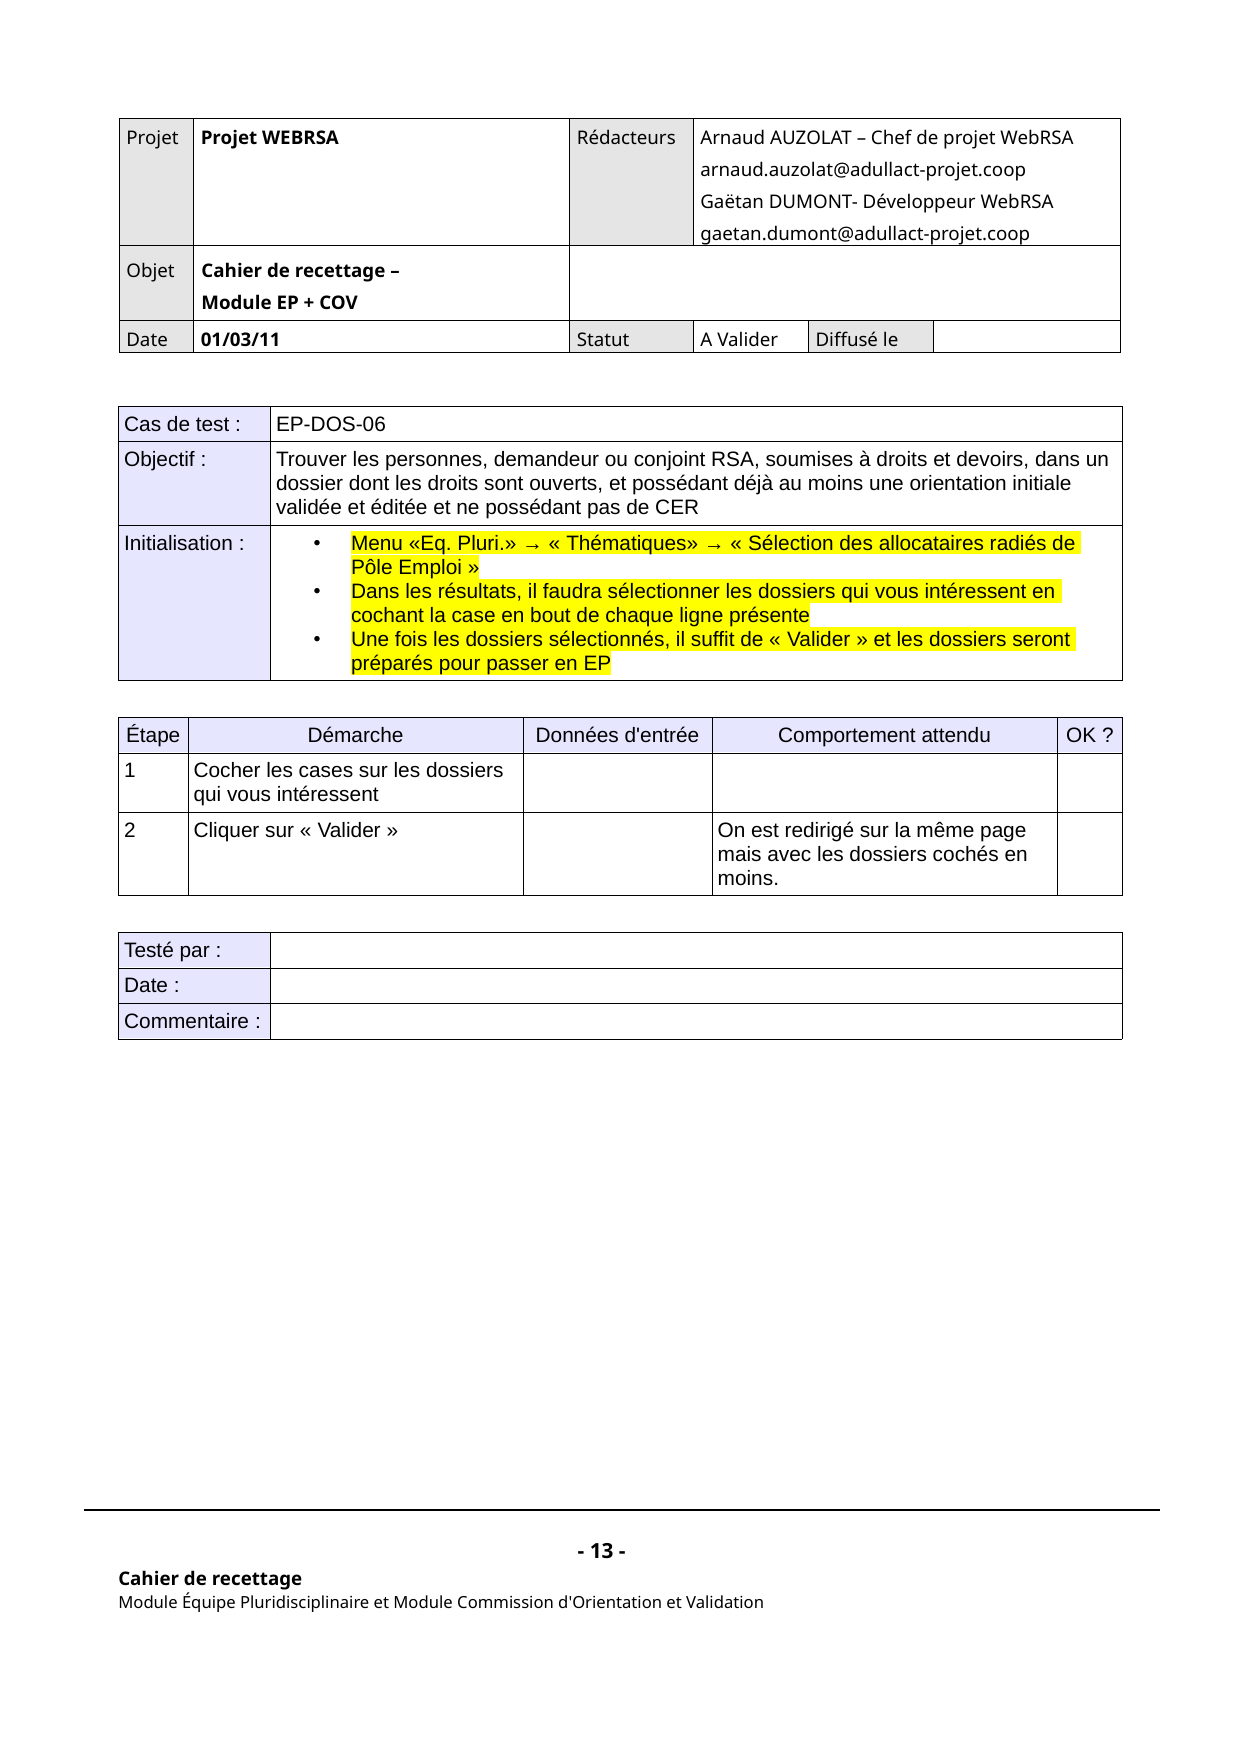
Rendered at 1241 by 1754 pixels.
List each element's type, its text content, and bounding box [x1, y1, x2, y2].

table_header OK ? [1058, 718, 1122, 752]
table_cell Commentaire : [119, 1004, 270, 1038]
table_cell Trouver les personnes, demandeur ou conjoint RSA, soumises à droits et devoirs, dans un dossier dont les droits sont ouverts, et possédant déjà au moins une orientation initiale validée et éditée et ne possédant pas de CER [271, 442, 1122, 525]
table_cell [524, 754, 712, 812]
table_header Démarche [189, 718, 523, 752]
table_header Cas de test : [119, 407, 270, 441]
table_cell Date : [119, 969, 270, 1003]
table_cell [271, 969, 1122, 1003]
table_header EP-DOS-06 [271, 407, 1122, 441]
table_cell 2 [119, 813, 188, 895]
table_header Données d'entrée [524, 718, 712, 752]
table_cell Initialisation : [119, 526, 270, 680]
table_cell Cocher les cases sur les dossiers qui vous intéressent [189, 754, 523, 812]
table_cell Cliquer sur « Valider » [189, 813, 523, 895]
table_cell [271, 1004, 1122, 1038]
table_cell [713, 754, 1057, 812]
table_cell [1058, 754, 1122, 812]
table_cell [524, 813, 712, 895]
table_header Étape [119, 718, 188, 752]
table_cell Menu «Eq. Pluri.» → « Thématiques» → « Sélection des allocataires radiés de Pôle Emploi » Dans les résultats, il faudra sélectionner les dossiers qui vous intéressent en cochant la case en bout de chaque ligne présente Une fois les dossiers sélectionnés, il suffit de « Valider » et les dossiers seront préparés pour passer en EP [271, 526, 1122, 680]
table_header Testé par : [119, 933, 270, 967]
table_cell Objectif : [119, 442, 270, 525]
table_header [271, 933, 1122, 967]
table_cell [1058, 813, 1122, 895]
table_header Comportement attendu [713, 718, 1057, 752]
table_cell 1 [119, 754, 188, 812]
table_cell On est redirigé sur la même page mais avec les dossiers cochés en moins. [713, 813, 1057, 895]
